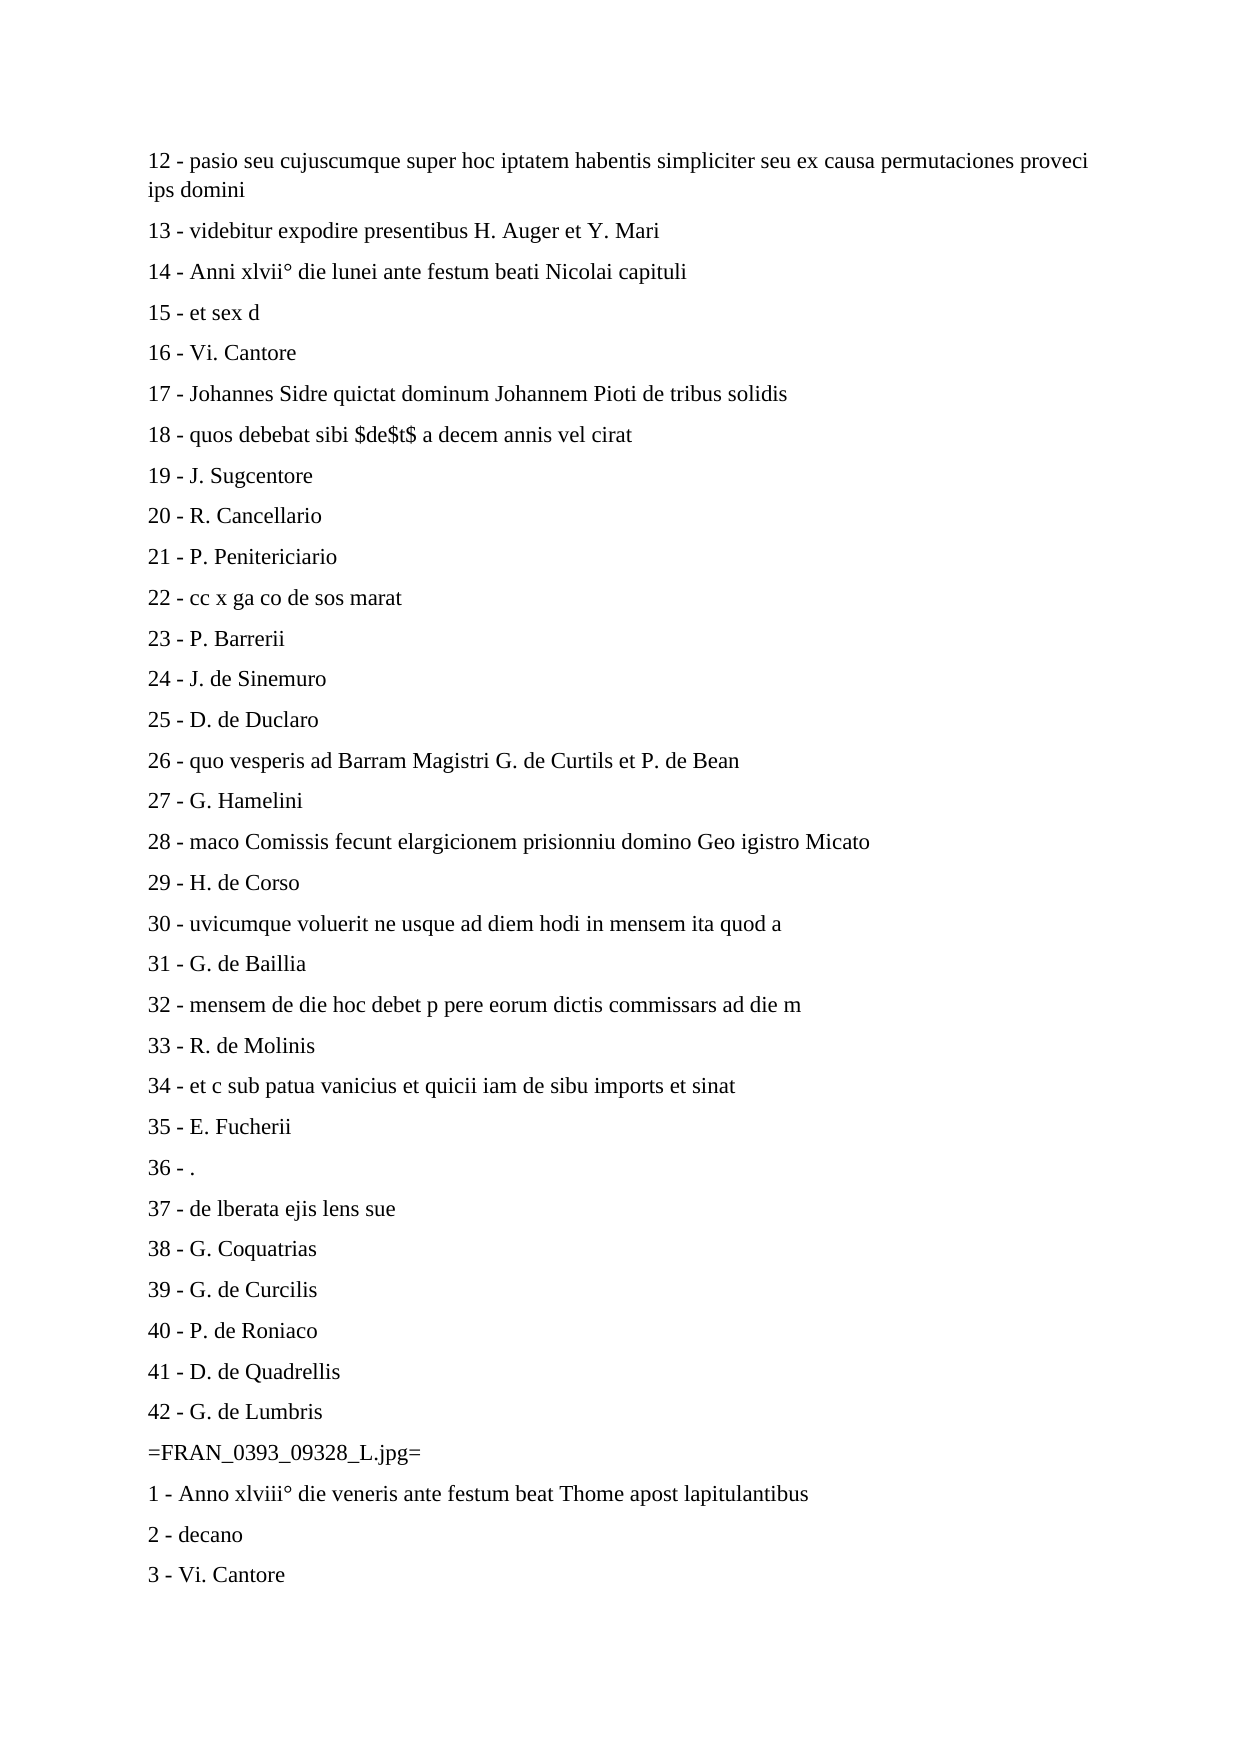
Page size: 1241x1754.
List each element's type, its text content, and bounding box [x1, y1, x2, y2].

text 23 - P. Barrerii [148, 624, 1093, 651]
text 14 - Anni xlvii° die lunei ante festum beati Nicolai capituli [148, 258, 1093, 284]
text 27 - G. Hamelini [148, 787, 1093, 814]
text 38 - G. Coquatrias [148, 1236, 1093, 1262]
text 30 - uvicumque voluerit ne usque ad diem hodi in mensem ita quod a [148, 910, 1093, 936]
text 15 - et sex d [148, 299, 1093, 325]
text 34 - et c sub patua vanicius et quicii iam de sibu imports et sinat [148, 1073, 1093, 1099]
text 13 - videbitur expodire presentibus H. Auger et Y. Mari [148, 217, 1093, 244]
text 1 - Anno xlviii° die veneris ante festum beat Thome apost lapitulantibus [148, 1480, 1093, 1506]
text 25 - D. de Duclaro [148, 706, 1093, 732]
text 18 - quos debebat sibi $de$t$ a decem annis vel cirat [148, 421, 1093, 447]
text 28 - maco Comissis fecunt elargicionem prisionniu domino Geo igistro Micato [148, 828, 1093, 854]
text 12 - pasio seu cujuscumque super hoc iptatem habentis simpliciter seu ex causa permutaciones proveci ips domini [148, 148, 1093, 203]
text 40 - P. de Roniaco [148, 1317, 1093, 1343]
text =FRAN_0393_09328_L.jpg= [148, 1439, 1093, 1466]
text 35 - E. Fucherii [148, 1113, 1093, 1140]
text 2 - decano [148, 1521, 1093, 1547]
text 42 - G. de Lumbris [148, 1398, 1093, 1425]
text 29 - H. de Corso [148, 869, 1093, 895]
text 16 - Vi. Cantore [148, 339, 1093, 366]
text 36 - . [148, 1154, 1093, 1180]
text 41 - D. de Quadrellis [148, 1358, 1093, 1384]
text 20 - R. Cancellario [148, 502, 1093, 529]
text 26 - quo vesperis ad Barram Magistri G. de Curtils et P. de Bean [148, 747, 1093, 773]
text 21 - P. Penitericiario [148, 543, 1093, 569]
text 32 - mensem de die hoc debet p pere eorum dictis commissars ad die m [148, 991, 1093, 1017]
text 19 - J. Sugcentore [148, 462, 1093, 488]
text 31 - G. de Baillia [148, 950, 1093, 977]
text 39 - G. de Curcilis [148, 1276, 1093, 1303]
text 24 - J. de Sinemuro [148, 665, 1093, 692]
text 3 - Vi. Cantore [148, 1561, 1093, 1588]
text 22 - cc x ga co de sos marat [148, 584, 1093, 610]
text 33 - R. de Molinis [148, 1032, 1093, 1058]
text 17 - Johannes Sidre quictat dominum Johannem Pioti de tribus solidis [148, 380, 1093, 407]
text 37 - de lberata ejis lens sue [148, 1195, 1093, 1221]
